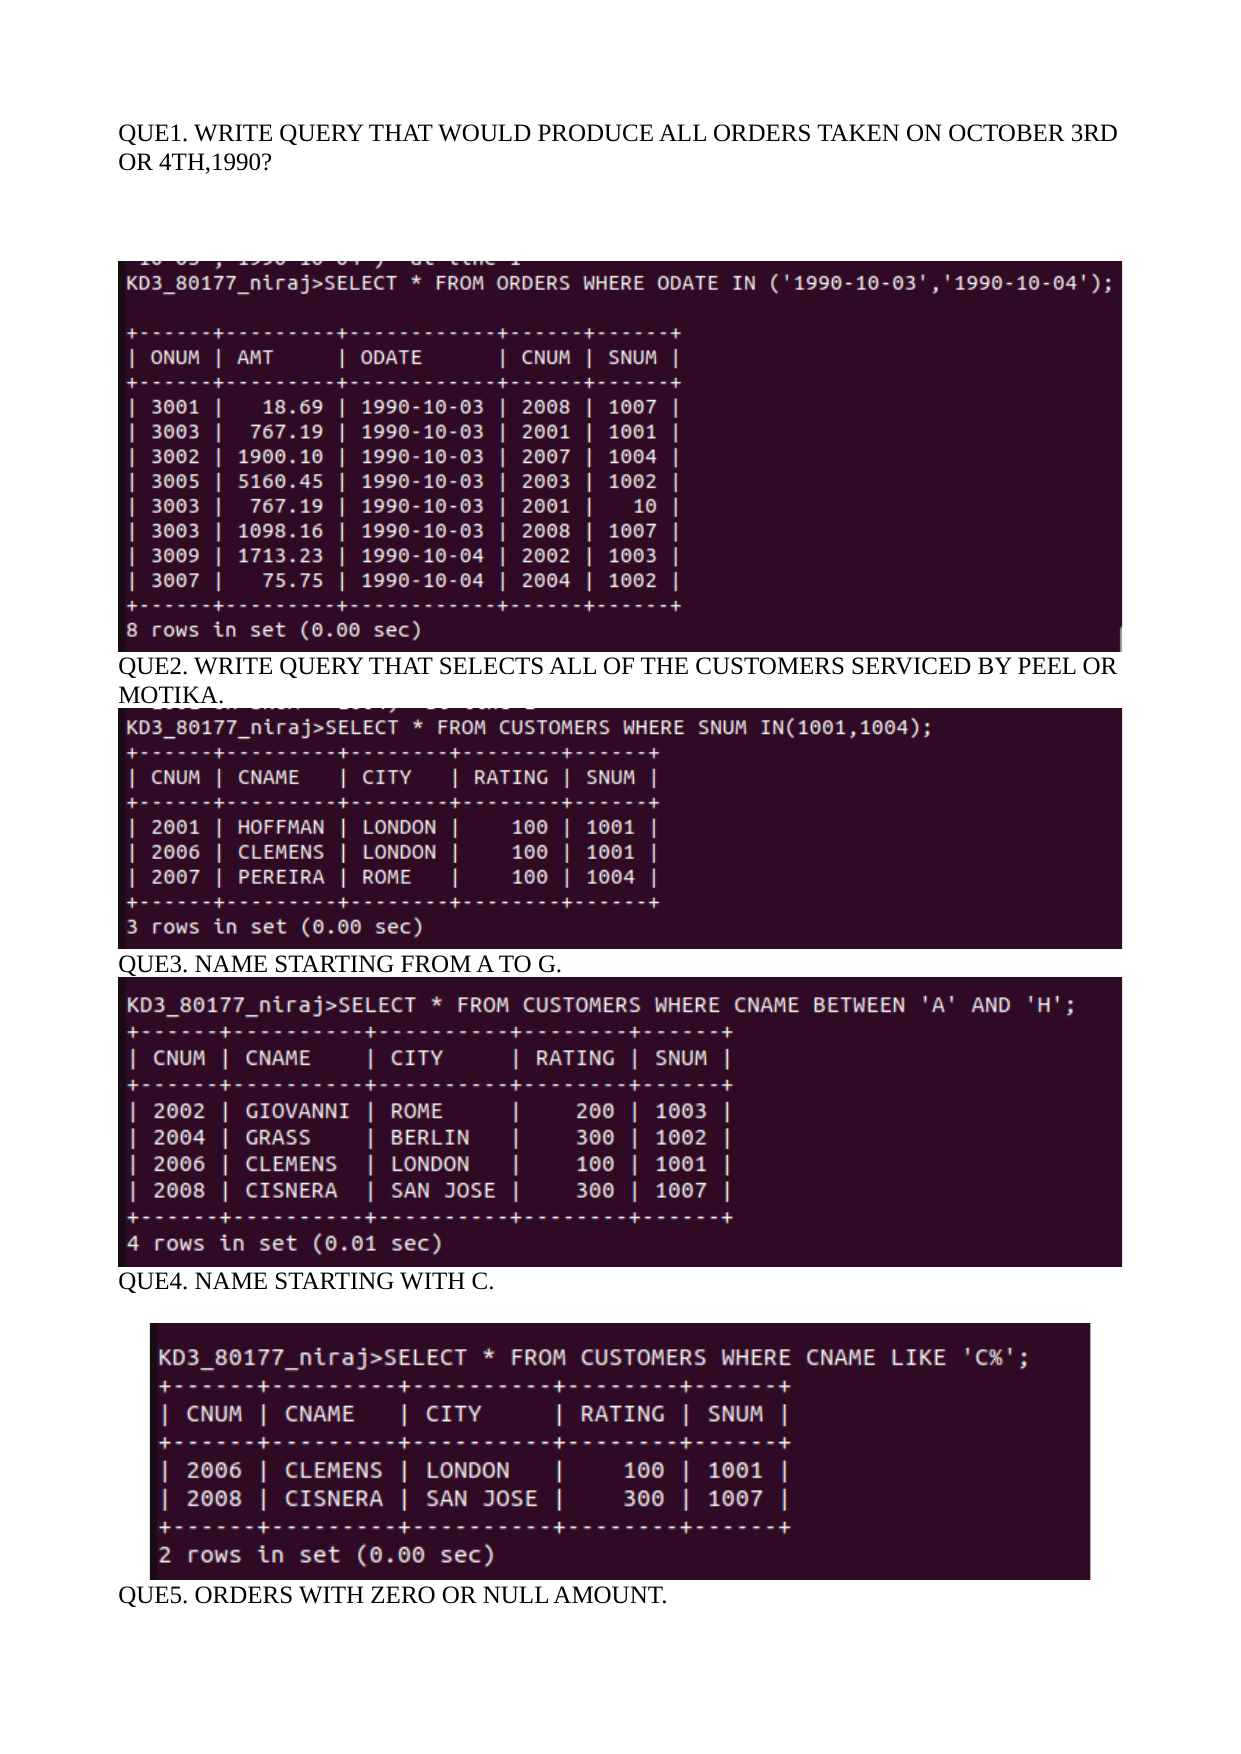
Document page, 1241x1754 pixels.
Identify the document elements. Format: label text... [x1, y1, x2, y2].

picture [118, 977, 1123, 1267]
picture [118, 708, 1123, 949]
picture [118, 261, 1123, 652]
text QUE5. ORDERS WITH ZERO OR NULL AMOUNT. [118, 1324, 1122, 1609]
text QUE3. NAME STARTING FROM A TO G. [118, 949, 1122, 977]
text QUE4. NAME STARTING WITH C. [118, 1267, 1122, 1295]
picture [149, 1323, 1091, 1580]
text QUE2. WRITE QUERY THAT SELECTS ALL OF THE CUSTOMERS SERVICED BY PEEL OR MOTIKA. [118, 652, 1122, 708]
text QUE1. WRITE QUERY THAT WOULD PRODUCE ALL ORDERS TAKEN ON OCTOBER 3RD OR 4TH,1990? [118, 118, 1122, 176]
